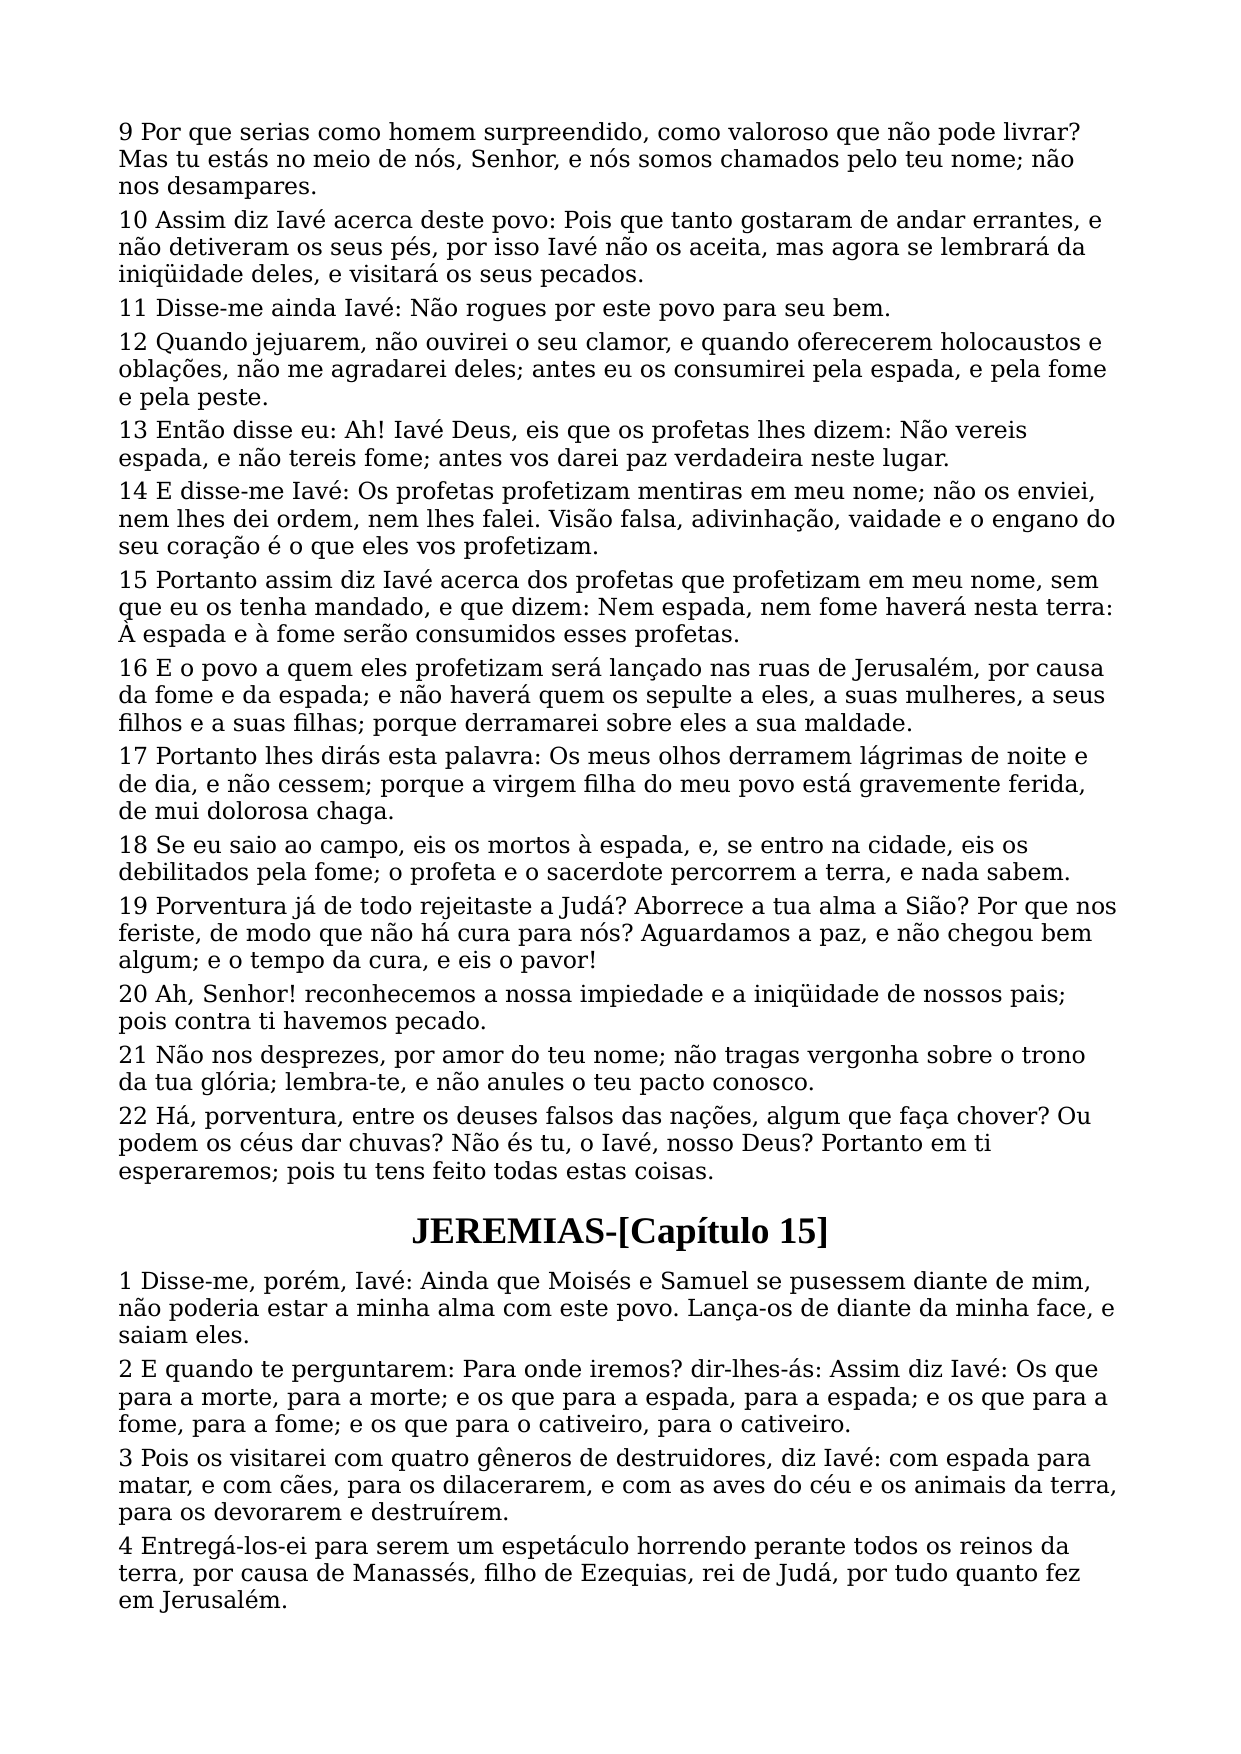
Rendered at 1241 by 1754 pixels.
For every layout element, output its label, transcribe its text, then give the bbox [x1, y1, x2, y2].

text 9 Por que serias como homem surpreendido, como valoroso que não pode livrar? Mas tu estás no meio de nós, Senhor, e nós somos chamados pelo teu nome; não nos desampares. [118, 118, 1122, 200]
text 2 E quando te perguntarem: Para onde iremos? dir-lhes-ás: Assim diz Iavé: Os que para a morte, para a morte; e os que para a espada, para a espada; e os que para a fome, para a fome; e os que para o cativeiro, para o cativeiro. [118, 1356, 1122, 1438]
text 13 Então disse eu: Ah! Iavé Deus, eis que os profetas lhes dizem: Não vereis espada, e não tereis fome; antes vos darei paz verdadeira neste lugar. [118, 417, 1122, 471]
text 19 Porventura já de todo rejeitaste a Judá? Aborrece a tua alma a Sião? Por que nos feriste, de modo que não há cura para nós? Aguardamos a paz, e não chegou bem algum; e o tempo da cura, e eis o pavor! [118, 892, 1122, 974]
text 4 Entregá-los-ei para serem um espetáculo horrendo perante todos os reinos da terra, por causa de Manassés, filho de Ezequias, rei de Judá, por tudo quanto fez em Jerusalém. [118, 1532, 1122, 1614]
text 15 Portanto assim diz Iavé acerca dos profetas que profetizam em meu nome, sem que eu os tenha mandado, e que dizem: Nem espada, nem fome haverá nesta terra: À espada e à fome serão consumidos esses profetas. [118, 566, 1122, 648]
text 18 Se eu saio ao campo, eis os mortos à espada, e, se entro na cidade, eis os debilitados pela fome; o profeta e o sacerdote percorrem a terra, e nada sabem. [118, 831, 1122, 886]
text 17 Portanto lhes dirás esta palavra: Os meus olhos derramem lágrimas de noite e de dia, e não cessem; porque a virgem filha do meu povo está gravemente ferida, de mui dolorosa chaga. [118, 743, 1122, 825]
text 1 Disse-me, porém, Iavé: Ainda que Moisés e Samuel se pusessem diante de mim, não poderia estar a minha alma com este povo. Lança-os de diante da minha face, e saiam eles. [118, 1267, 1122, 1349]
text 21 Não nos desprezes, por amor do teu nome; não tragas vergonha sobre o trono da tua glória; lembra-te, e não anules o teu pacto conosco. [118, 1042, 1122, 1096]
text 10 Assim diz Iavé acerca deste povo: Pois que tanto gostaram de andar errantes, e não detiveram os seus pés, por isso Iavé não os aceita, mas agora se lembrará da iniqüidade deles, e visitará os seus pecados. [118, 206, 1122, 288]
text 12 Quando jejuarem, não ouvirei o seu clamor, e quando oferecerem holocaustos e oblações, não me agradarei deles; antes eu os consumirei pela espada, e pela fome e pela peste. [118, 328, 1122, 410]
text 14 E disse-me Iavé: Os profetas profetizam mentiras em meu nome; não os enviei, nem lhes dei ordem, nem lhes falei. Visão falsa, adivinhação, vaidade e o engano do seu coração é o que eles vos profetizam. [118, 478, 1122, 560]
text 20 Ah, Senhor! reconhecemos a nossa impiedade e a iniqüidade de nossos pais; pois contra ti havemos pecado. [118, 981, 1122, 1035]
text 11 Disse-me ainda Iavé: Não rogues por este povo para seu bem. [118, 295, 1122, 322]
text 3 Pois os visitarei com quatro gêneros de destruidores, diz Iavé: com espada para matar, e com cães, para os dilacerarem, e com as aves do céu e os animais da terra, para os devorarem e destruírem. [118, 1444, 1122, 1526]
text 22 Há, porventura, entre os deuses falsos das nações, algum que faça chover? Ou podem os céus dar chuvas? Não és tu, o Iavé, nosso Deus? Portanto em ti esperaremos; pois tu tens feito todas estas coisas. [118, 1103, 1122, 1184]
text 16 E o povo a quem eles profetizam será lançado nas ruas de Jerusalém, por causa da fome e da espada; e não haverá quem os sepulte a eles, a suas mulheres, a seus filhos e a suas filhas; porque derramarei sobre eles a sua maldade. [118, 654, 1122, 736]
subtitle JEREMIAS-[Capítulo 15] [118, 1209, 1122, 1252]
